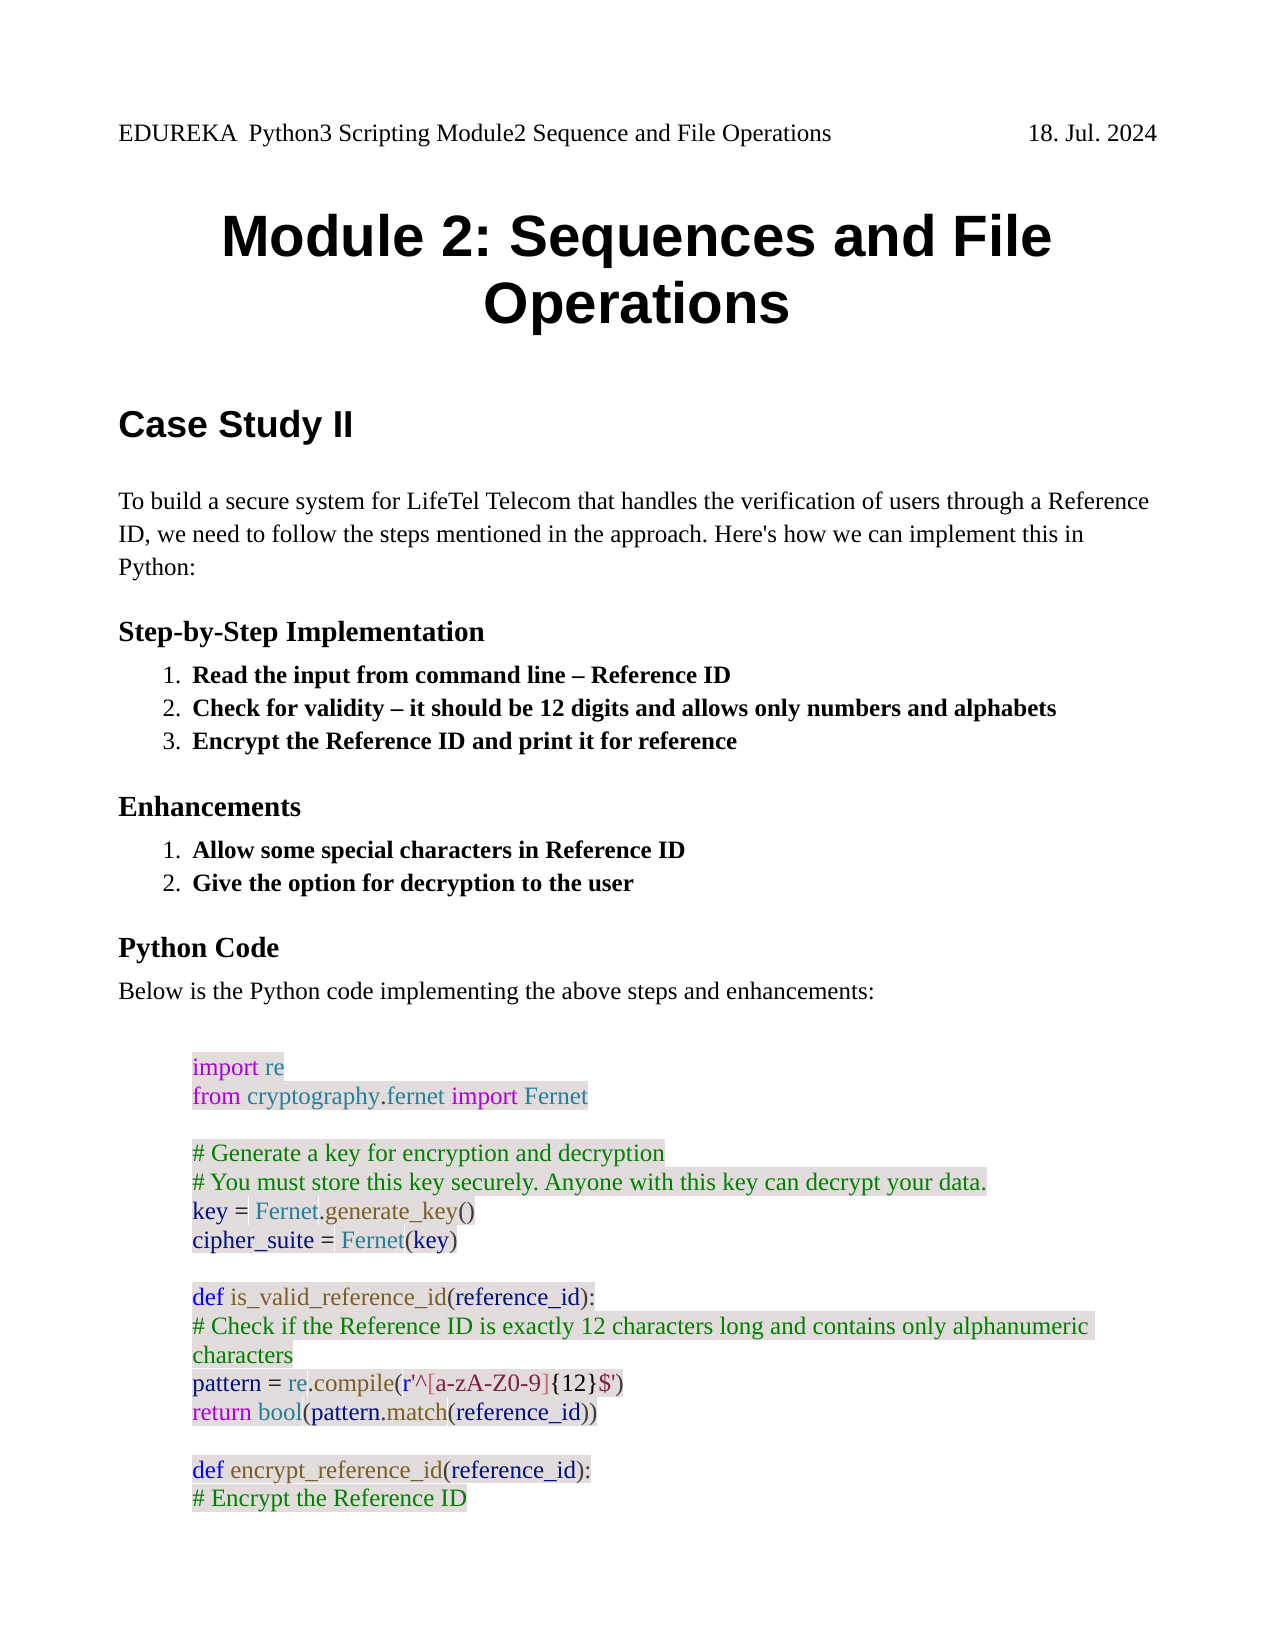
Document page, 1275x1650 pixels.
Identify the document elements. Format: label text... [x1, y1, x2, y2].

text # Generate a key for encryption and decryption [192, 1138, 1157, 1167]
text def is_valid_reference_id(reference_id): [192, 1282, 1157, 1311]
text from cryptography.fernet import Fernet [192, 1081, 1157, 1110]
text To build a secure system for LifeTel Telecom that handles the verification of users through a Reference ID, we need to follow the steps mentioned in the approach. Here's how we can implement this in Python: [118, 486, 1157, 581]
text key = Fernet.generate_key() [192, 1196, 1157, 1225]
text return bool(pattern.match(reference_id)) [192, 1397, 1157, 1426]
text cipher_suite = Fernet(key) [192, 1225, 1157, 1253]
subtitle Case Study II [118, 402, 1157, 445]
list Give the option for decryption to the user [162, 868, 1157, 896]
subtitle Step-by-Step Implementation [118, 614, 1157, 648]
list Allow some special characters in Reference ID [162, 835, 1157, 863]
text pattern = re.compile(r'^[a-zA-Z0-9]{12}$') [192, 1368, 1157, 1397]
text Below is the Python code implementing the above steps and enhancements: [118, 976, 1157, 1005]
subtitle Python Code [118, 930, 1157, 963]
list Encrypt the Reference ID and print it for reference [162, 726, 1157, 755]
text import re [192, 1052, 1157, 1081]
text # Check if the Reference ID is exactly 12 characters long and contains only alphanumeric characters [192, 1311, 1157, 1368]
list Check for validity – it should be 12 digits and allows only numbers and alphabets [162, 693, 1157, 722]
text def encrypt_reference_id(reference_id): [192, 1455, 1157, 1483]
title Module 2: Sequences and File Operations [118, 201, 1157, 336]
list Read the input from command line – Reference ID [162, 660, 1157, 689]
subtitle Enhancements [118, 789, 1157, 822]
text # You must store this key securely. Anyone with this key can decrypt your data. [192, 1167, 1157, 1196]
text # Encrypt the Reference ID [192, 1483, 1157, 1512]
